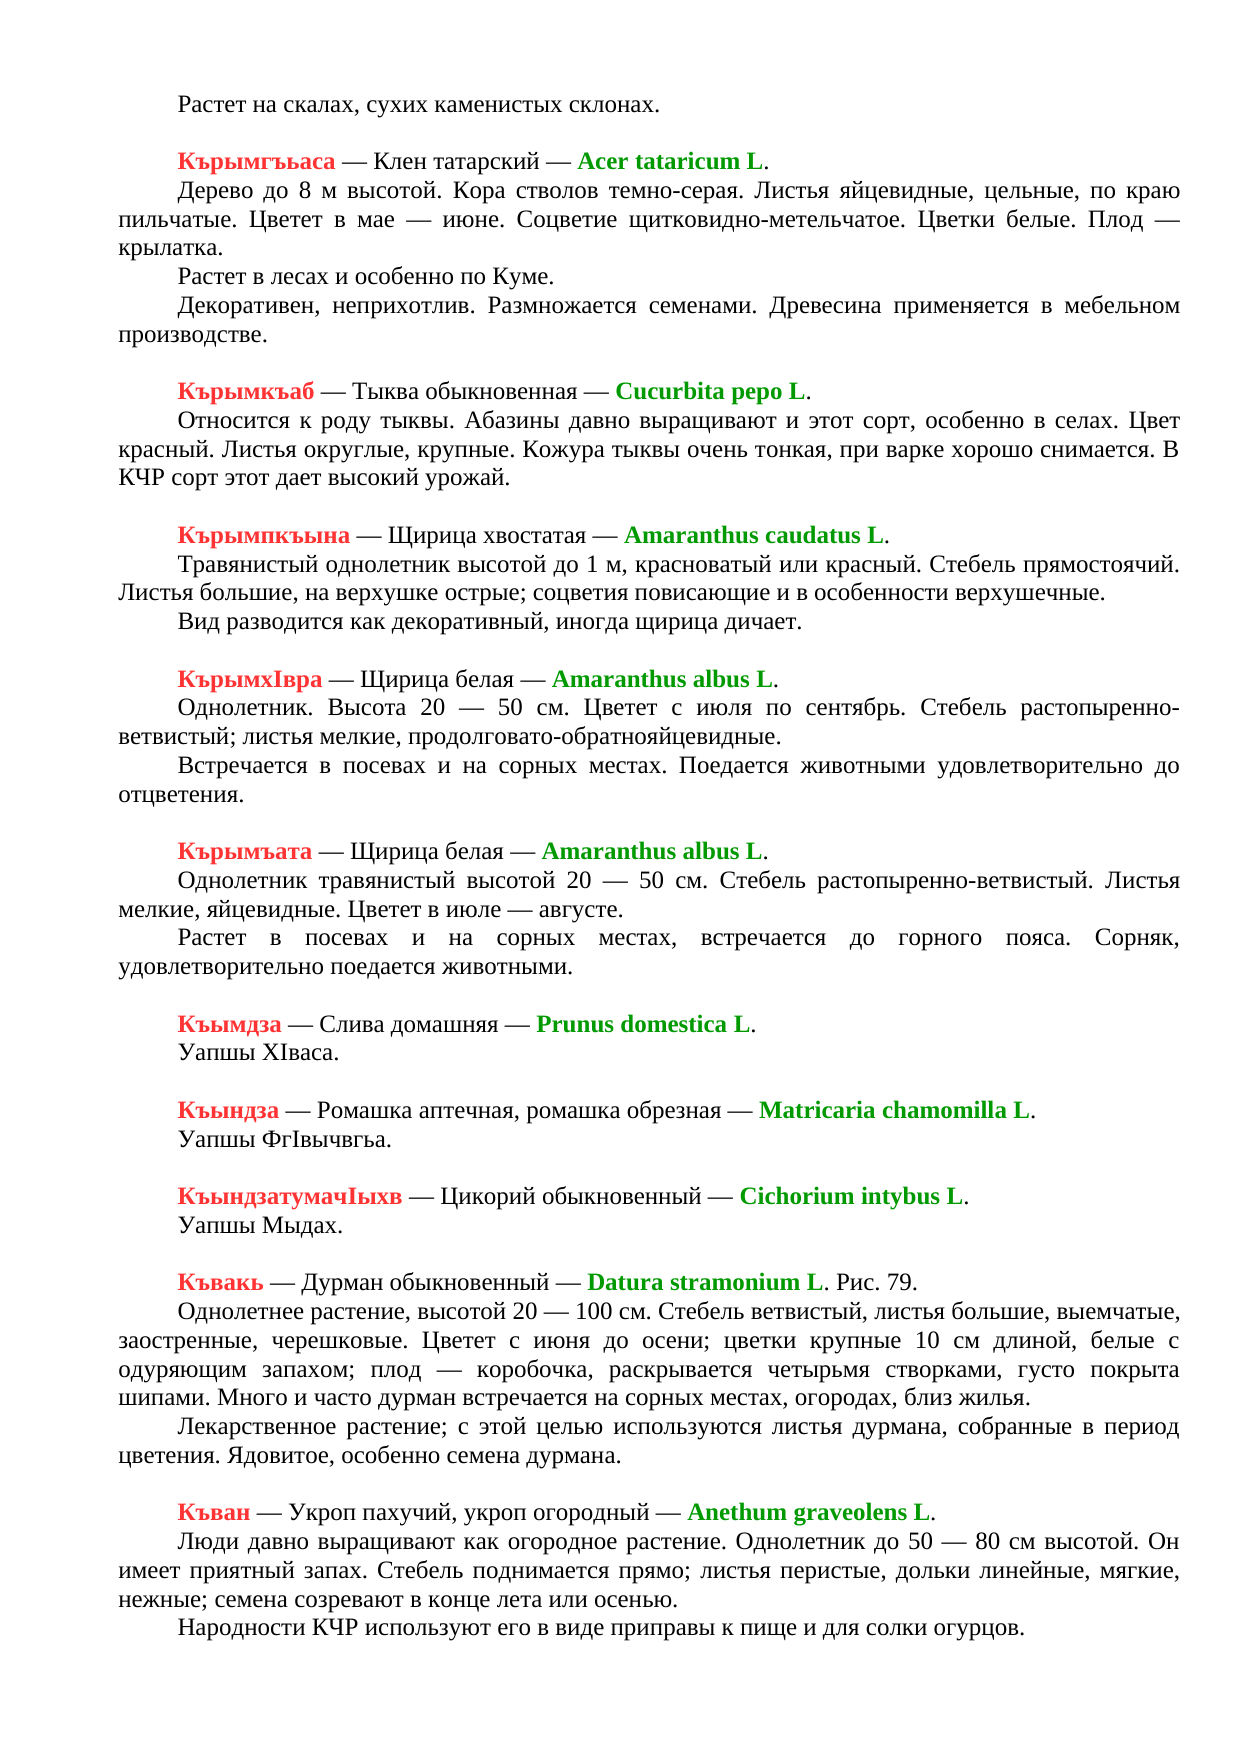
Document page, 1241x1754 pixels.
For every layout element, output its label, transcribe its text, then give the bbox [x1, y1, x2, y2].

text Уапшы ФгIвычвгьа. [118, 1124, 1181, 1152]
text Травянистый однолетник высотой до 1 м, красноватый или красный. Стебель прямостоячий. Листья большие, на верхушке острые; соцветия повисающие и в особенности верхушечные. [118, 549, 1181, 606]
text КърымхIвра — Щирица белая — Amaranthus albus L. [118, 664, 1181, 692]
text Однолетнее растение, высотой 20 — 100 см. Стебель ветвистый, листья большие, выемчатые, заостренные, черешковые. Цветет с июня до осени; цветки крупные 10 см длиной, белые с одуряющим запахом; плод — коробочка, раскрывается четырьмя створками, густо покрыта шипами. Много и часто дурман встречается на сорных местах, огородах, близ жилья. [118, 1296, 1181, 1411]
text Къындза — Ромашка аптечная, ромашка обрезная — Matricaria chamomilla L. [118, 1095, 1181, 1124]
text Къвакь — Дурман обыкновенный — Datura stramonium L. Рис. 79. [118, 1267, 1181, 1296]
text Растет в посевах и на сорных местах, встречается до горного пояса. Сорняк, удовлетворительно поедается животными. [118, 922, 1181, 980]
text Растет на скалах, сухих каменистых склонах. [118, 89, 1181, 117]
text Народности КЧР используют его в виде приправы к пище и для солки огурцов. [118, 1612, 1181, 1641]
text Уапшы ХIваса. [118, 1037, 1181, 1066]
text Растет в лесах и особенно по Куме. [118, 261, 1181, 290]
text Люди давно выращивают как огородное растение. Однолетник до 50 — 80 см высотой. Он имеет приятный запах. Стебель поднимается прямо; листья перистые, дольки линейные, мягкие, нежные; семена созревают в конце лета или осенью. [118, 1526, 1181, 1612]
text Однолетник. Высота 20 — 50 см. Цветет с июля по сентябрь. Стебель растопыренно-ветвистый; листья мелкие, продолговато-обратнояйцевидные. [118, 692, 1181, 750]
text Относится к роду тыквы. Абазины давно выращивают и этот сорт, особенно в селах. Цвет красный. Листья округлые, крупные. Кожура тыквы очень тонкая, при варке хорошо снимается. В КЧР сорт этот дает высокий урожай. [118, 405, 1181, 491]
text Къымдза — Слива домашняя — Prunus domestica L. [118, 1009, 1181, 1037]
text Лекарственное растение; с этой целью используются листья дурмана, собранные в период цветения. Ядовитое, особенно семена дурмана. [118, 1411, 1181, 1469]
text Однолетник травянистый высотой 20 — 50 см. Стебель растопыренно-ветвистый. Листья мелкие, яйцевидные. Цветет в июле — августе. [118, 865, 1181, 922]
text Кърымгъьаса — Клен татарский — Acer tataricum L. [118, 146, 1181, 175]
text Дерево до 8 м высотой. Кора стволов темно-серая. Листья яйцевидные, цельные, по краю пильчатые. Цветет в мае — июне. Соцветие щитковидно-метельчатое. Цветки белые. Плод — крылатка. [118, 175, 1181, 261]
text Къван — Укроп пахучий, укроп огородный — Anethum graveolens L. [118, 1497, 1181, 1526]
text Кърымпкъына — Щирица хвостатая — Amaranthus caudatus L. [118, 520, 1181, 549]
text КъындзатумачIыхв — Цикорий обыкновенный — Cichorium intybus L. [118, 1181, 1181, 1210]
text Встречается в посевах и на сорных местах. Поедается животными удовлетворительно до отцветения. [118, 750, 1181, 807]
text Кърымъата — Щирица белая — Amaranthus albus L. [118, 836, 1181, 865]
text Декоративен, неприхотлив. Размножается семенами. Древесина применяется в мебельном производстве. [118, 290, 1181, 347]
text Вид разводится как декоративный, иногда щирица дичает. [118, 606, 1181, 635]
text Кърымкъаб — Тыква обыкновенная — Сucurbita pepo L. [118, 376, 1181, 405]
text Уапшы Мыдах. [118, 1210, 1181, 1239]
